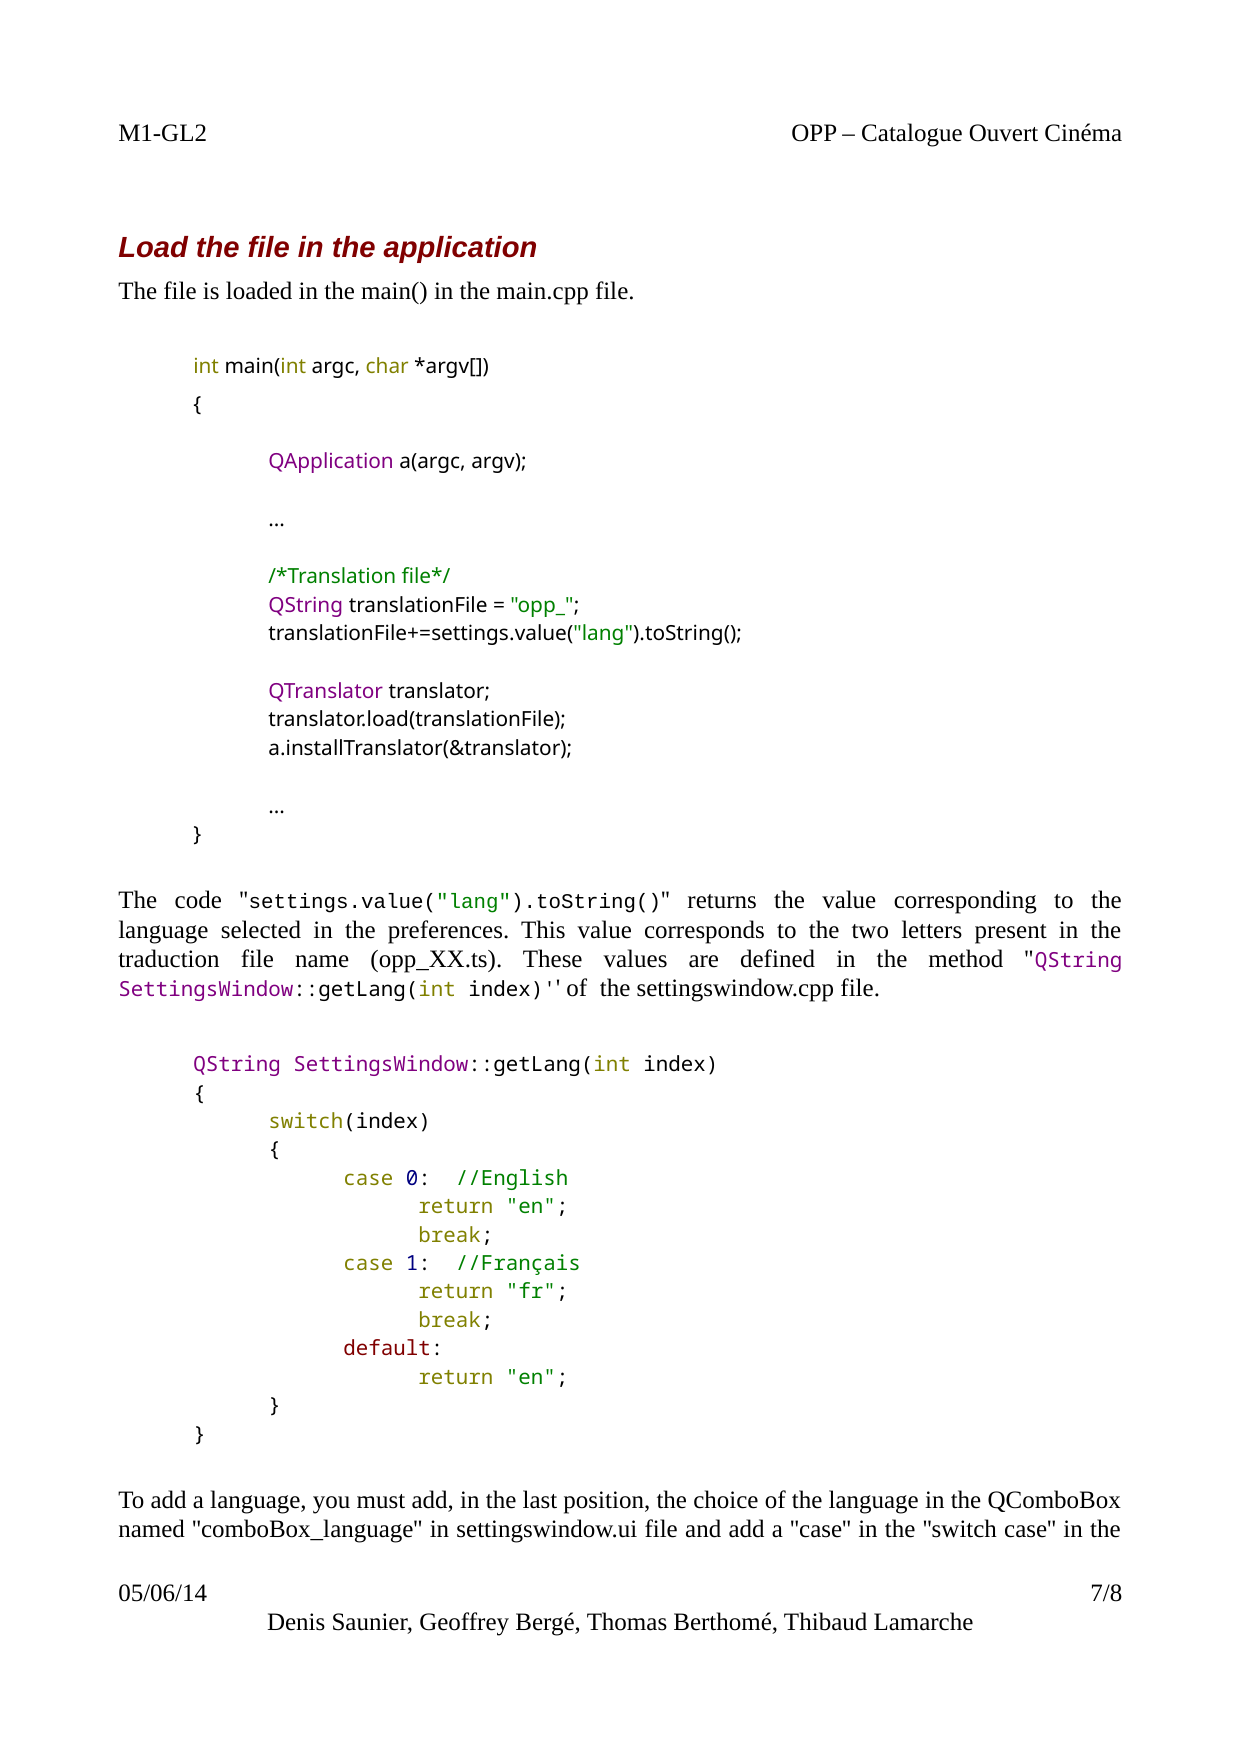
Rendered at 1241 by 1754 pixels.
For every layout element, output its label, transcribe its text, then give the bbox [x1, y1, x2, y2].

text return "en"; [118, 1362, 1122, 1390]
text return "fr"; [118, 1277, 1122, 1305]
text The file is loaded in the main() in the main.cpp file. [118, 276, 1122, 305]
text ... [118, 504, 1122, 533]
text default: [118, 1333, 1122, 1362]
text QString translationFile = "opp_"; [118, 590, 1122, 618]
text int main(int argc, char *argv[]) [118, 351, 1122, 380]
text } [118, 1390, 1122, 1419]
text The code ''settings.value("lang").toString()'' returns the value corresponding to the language selected in the preferences. This value corresponds to the two letters present in the traduction file name (opp_XX.ts). These values are defined in the method ''QString SettingsWindow::getLang(int index)'' of the settingswindow.cpp file. [118, 885, 1122, 1003]
text switch(index) [118, 1106, 1122, 1134]
text To add a language, you must add, in the last position, the choice of the language in the QComboBox named ''comboBox_language'' in settingswindow.ui file and add a ''case'' in the ''switch case'' in the [118, 1485, 1122, 1542]
text QString SettingsWindow::getLang(int index) [118, 1049, 1122, 1078]
text case 0: //English [118, 1163, 1122, 1191]
text /*Translation file*/ [118, 561, 1122, 590]
text ... [118, 791, 1122, 819]
text { [118, 1134, 1122, 1163]
text break; [118, 1305, 1122, 1333]
text case 1: //Français [118, 1248, 1122, 1277]
subtitle Load the file in the application [118, 230, 1122, 264]
text QTranslator translator; [118, 676, 1122, 704]
text { [118, 1078, 1122, 1106]
text break; [118, 1220, 1122, 1248]
text } [118, 819, 1122, 848]
text return "en"; [118, 1191, 1122, 1220]
text translator.load(translationFile); [118, 704, 1122, 733]
text { [118, 389, 1122, 417]
text translationFile+=settings.value("lang").toString(); [118, 618, 1122, 647]
text } [118, 1419, 1122, 1447]
text a.installTranslator(&translator); [118, 733, 1122, 761]
text QApplication a(argc, argv); [118, 447, 1122, 475]
